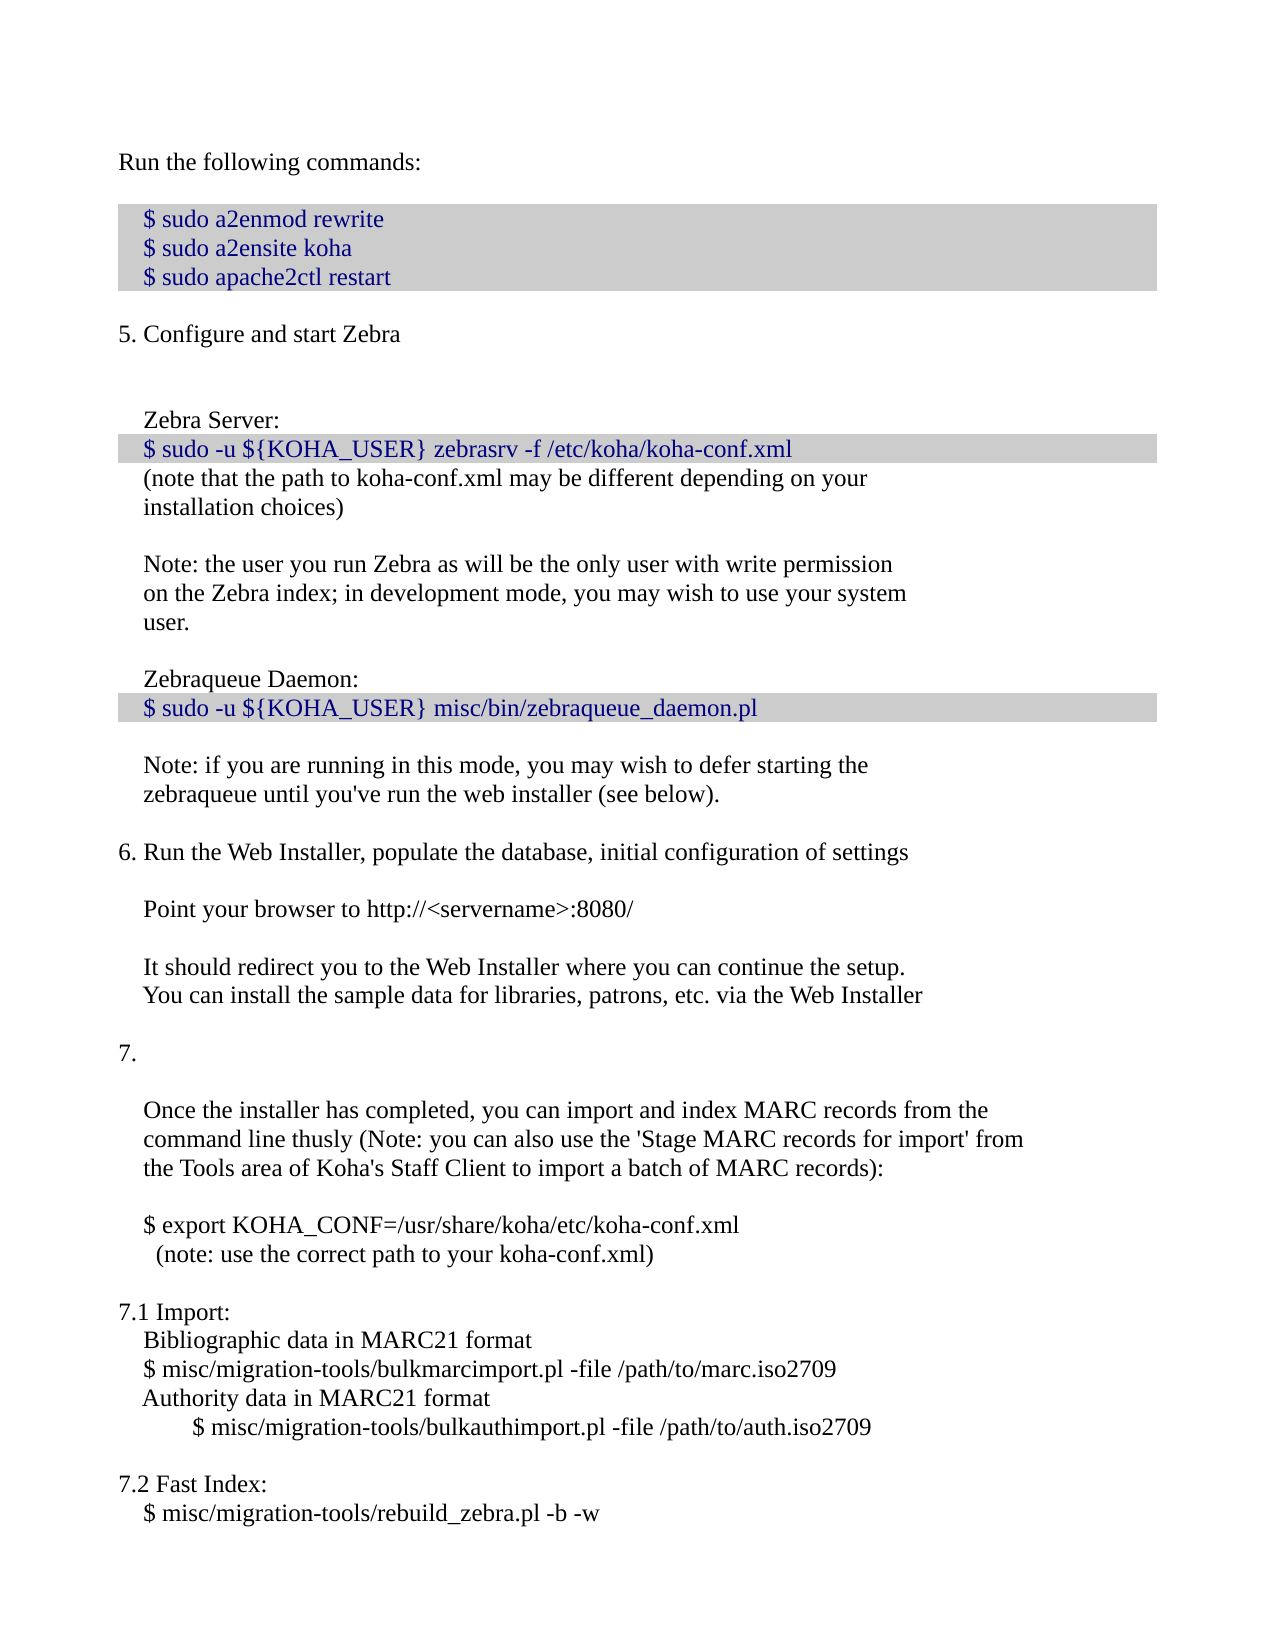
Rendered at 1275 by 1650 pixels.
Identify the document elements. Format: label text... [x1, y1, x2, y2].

text It should redirect you to the Web Installer where you can continue the setup. [118, 952, 1157, 981]
text Run the following commands: [118, 147, 1157, 176]
text the Tools area of Koha's Staff Client to import a batch of MARC records): [118, 1153, 1157, 1182]
text 6. Run the Web Installer, populate the database, initial configuration of settings [118, 837, 1157, 866]
text installation choices) [118, 492, 1157, 521]
text on the Zebra index; in development mode, you may wish to use your system [118, 578, 1157, 607]
text $ sudo -u ${KOHA_USER} zebrasrv -f /etc/koha/koha-conf.xml [118, 434, 1157, 463]
text (note that the path to koha-conf.xml may be different depending on your [118, 463, 1157, 492]
text $ misc/migration-tools/bulkauthimport.pl -file /path/to/auth.iso2709 [118, 1412, 1157, 1441]
text (note: use the correct path to your koha-conf.xml) [118, 1239, 1157, 1268]
text Authority data in MARC21 format [118, 1383, 1157, 1412]
text $ export KOHA_CONF=/usr/share/koha/etc/koha-conf.xml [118, 1211, 1157, 1239]
text command line thusly (Note: you can also use the 'Stage MARC records for import' from [118, 1124, 1157, 1153]
text Point your browser to http://<servername>:8080/ [118, 894, 1157, 923]
text 5. Configure and start Zebra [118, 319, 1157, 348]
text zebraqueue until you've run the web installer (see below). [118, 779, 1157, 808]
text 7. [118, 1038, 1157, 1067]
text Note: the user you run Zebra as will be the only user with write permission [118, 549, 1157, 578]
text 7.2 Fast Index: [118, 1469, 1157, 1498]
text Bibliographic data in MARC21 format [118, 1326, 1157, 1354]
text Once the installer has completed, you can import and index MARC records from the [118, 1096, 1157, 1124]
text Note: if you are running in this mode, you may wish to defer starting the [118, 751, 1157, 779]
text $ misc/migration-tools/rebuild_zebra.pl -b -w [118, 1498, 1157, 1527]
text $ sudo apache2ctl restart [118, 262, 1157, 291]
text $ sudo -u ${KOHA_USER} misc/bin/zebraqueue_daemon.pl [118, 693, 1157, 722]
text Zebraqueue Daemon: [118, 664, 1157, 693]
text $ misc/migration-tools/bulkmarcimport.pl -file /path/to/marc.iso2709 [118, 1354, 1157, 1383]
text You can install the sample data for libraries, patrons, etc. via the Web Installer [118, 981, 1157, 1009]
text $ sudo a2ensite koha [118, 233, 1157, 262]
text $ sudo a2enmod rewrite [118, 204, 1157, 233]
text Zebra Server: [118, 406, 1157, 434]
text 7.1 Import: [118, 1297, 1157, 1326]
text user. [118, 607, 1157, 636]
